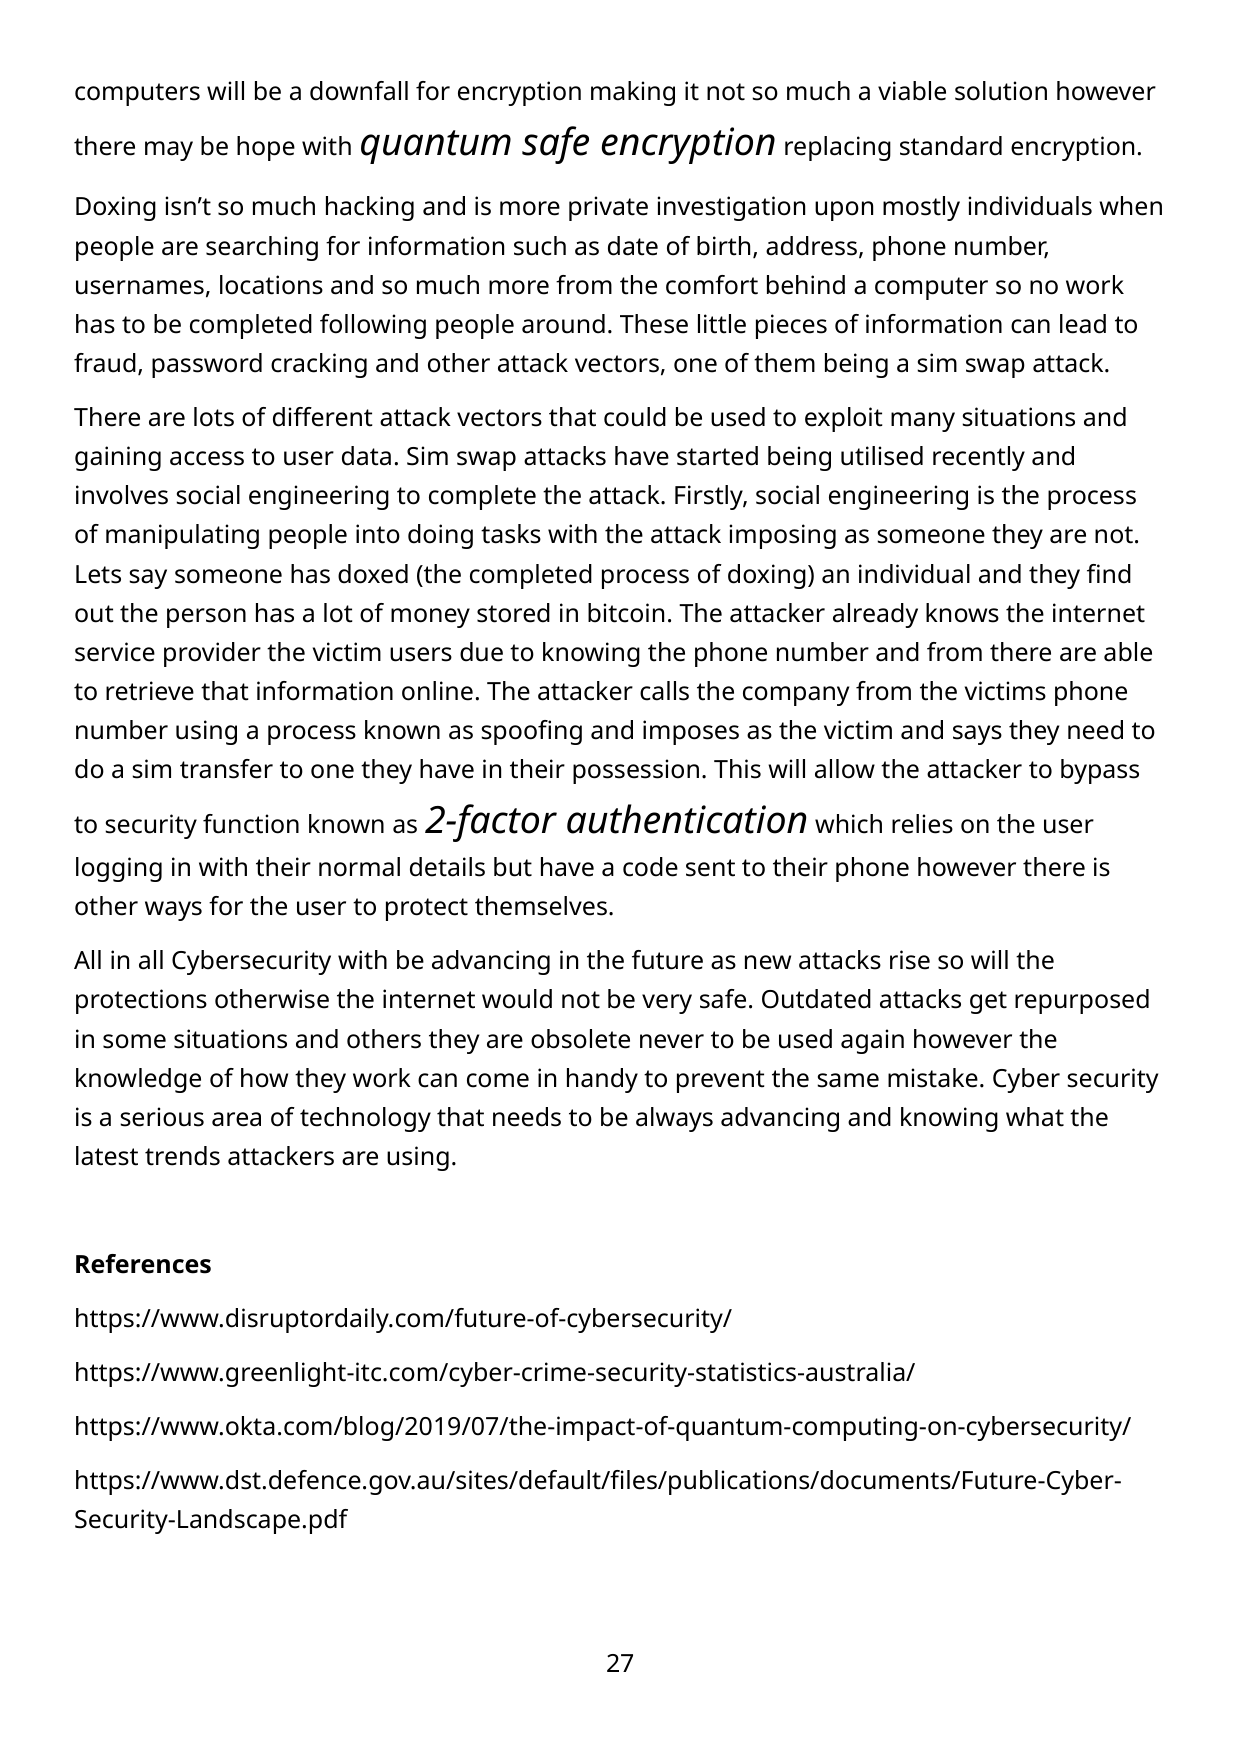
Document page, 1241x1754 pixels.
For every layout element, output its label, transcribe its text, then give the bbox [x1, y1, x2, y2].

text https://www.disruptordaily.com/future-of-cybersecurity/ [74, 1301, 1166, 1335]
text References [74, 1247, 1166, 1281]
text All in all Cybersecurity with be advancing in the future as new attacks rise so will the protections otherwise the internet would not be very safe. Outdated attacks get repurposed in some situations and others they are obsolete never to be used again however the knowledge of how they work can come in handy to prevent the same mistake. Cyber security is a serious area of technology that needs to be always advancing and knowing what the latest trends attackers are using. [74, 943, 1166, 1173]
text https://www.dst.defence.gov.au/sites/default/files/publications/documents/Future-Cyber-Security-Landscape.pdf [74, 1463, 1166, 1536]
text https://www.okta.com/blog/2019/07/the-impact-of-quantum-computing-on-cybersecurity/ [74, 1409, 1166, 1443]
text There are lots of different attack vectors that could be used to exploit many situations and gaining access to user data. Sim swap attacks have started being utilised recently and involves social engineering to complete the attack. Firstly, social engineering is the process of manipulating people into doing tasks with the attack imposing as someone they are not. Lets say someone has doxed (the completed process of doxing) an individual and they find out the person has a lot of money stored in bitcoin. The attacker already knows the internet service provider the victim users due to knowing the phone number and from there are able to retrieve that information online. The attacker calls the company from the victims phone number using a process known as spoofing and imposes as the victim and says they need to do a sim transfer to one they have in their possession. This will allow the attacker to bypass to security function known as 2-factor authentication which relies on the user logging in with their normal details but have a code sent to their phone however there is other ways for the user to protect themselves. [74, 399, 1166, 923]
text computers will be a downfall for encryption making it not so much a viable solution however there may be hope with quantum safe encryption replacing standard encryption. [74, 74, 1166, 167]
text https://www.greenlight-itc.com/cyber-crime-security-statistics-australia/ [74, 1355, 1166, 1389]
text Doxing isn’t so much hacking and is more private investigation upon mostly individuals when people are searching for information such as date of birth, address, phone number, usernames, locations and so much more from the comfort behind a computer so no work has to be completed following people around. These little pieces of information can lead to fraud, password cracking and other attack vectors, one of them being a sim swap attack. [74, 189, 1166, 380]
